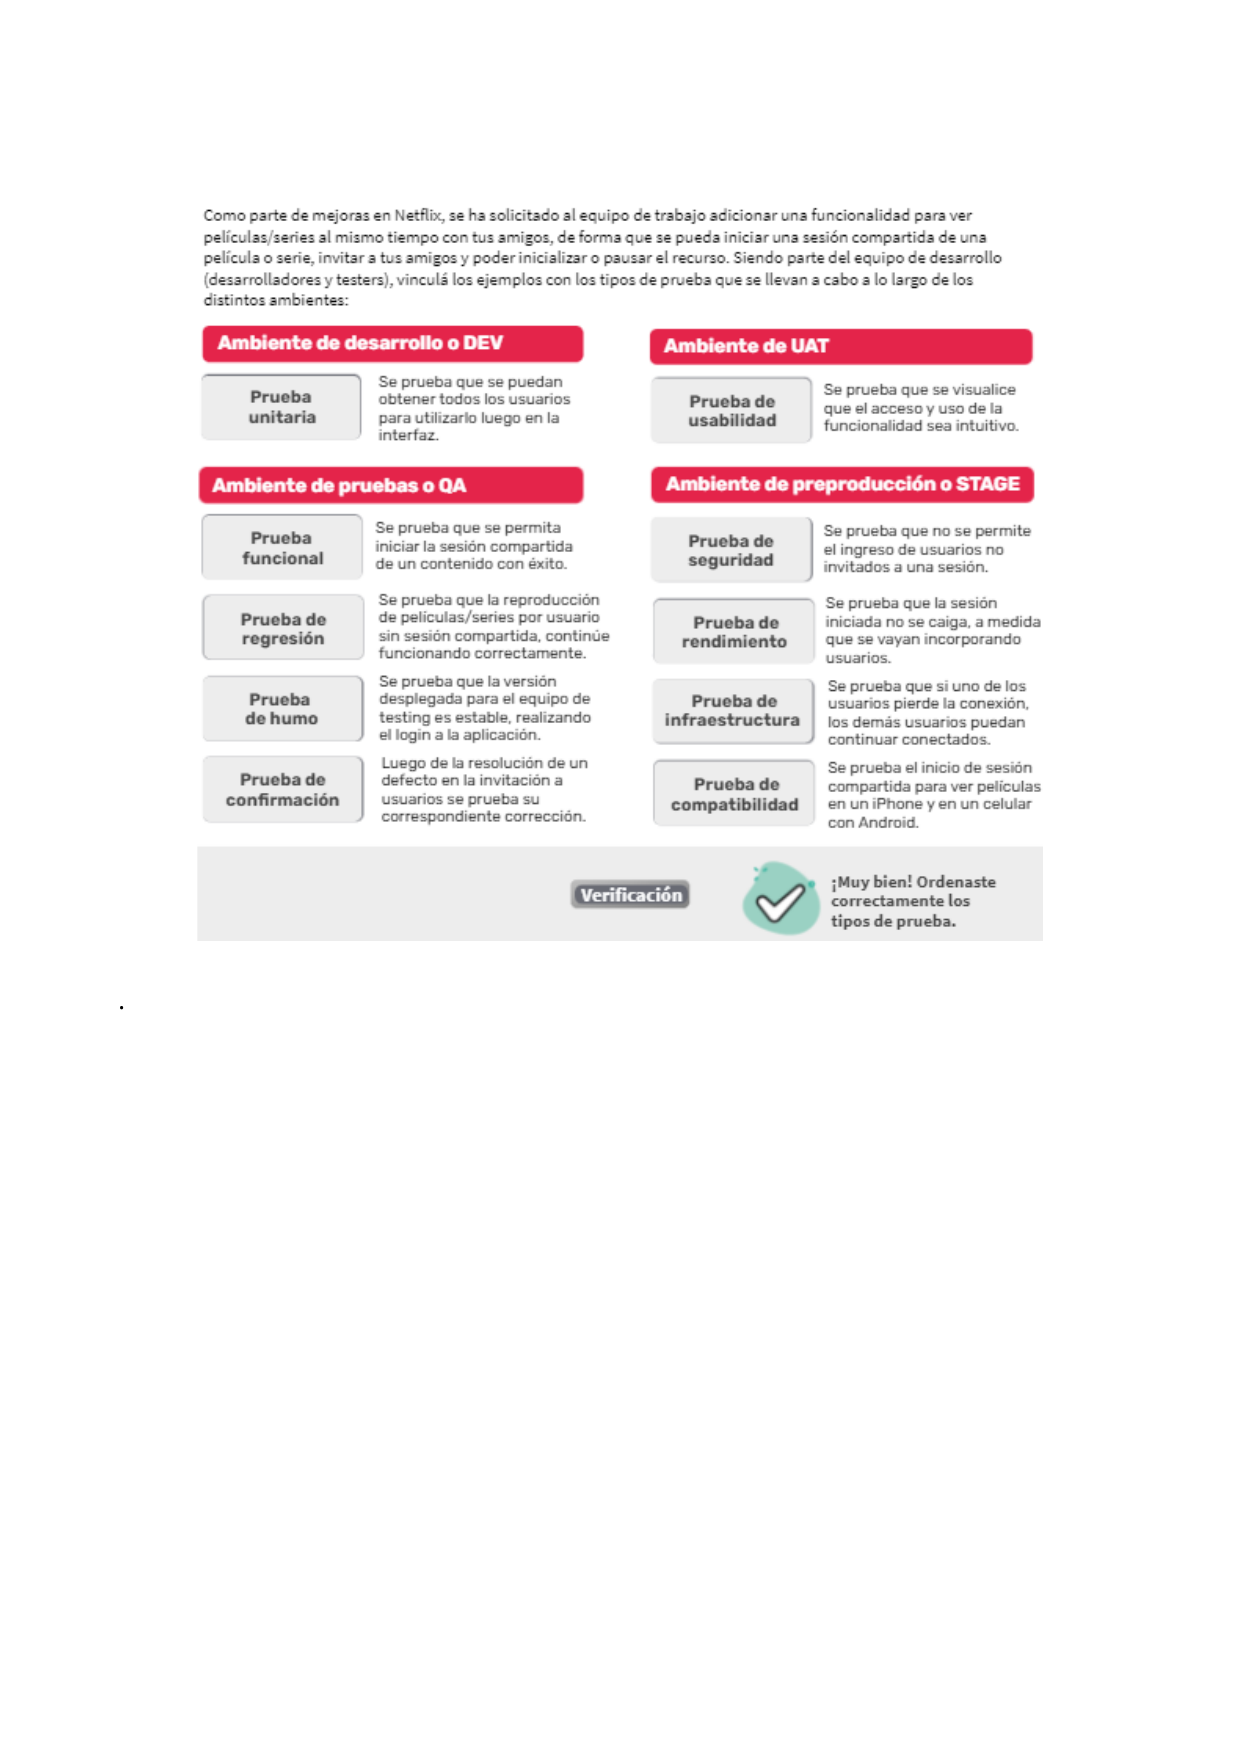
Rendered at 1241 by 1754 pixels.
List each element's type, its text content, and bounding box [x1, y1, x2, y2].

text . [118, 176, 1122, 1016]
picture [197, 200, 1043, 941]
